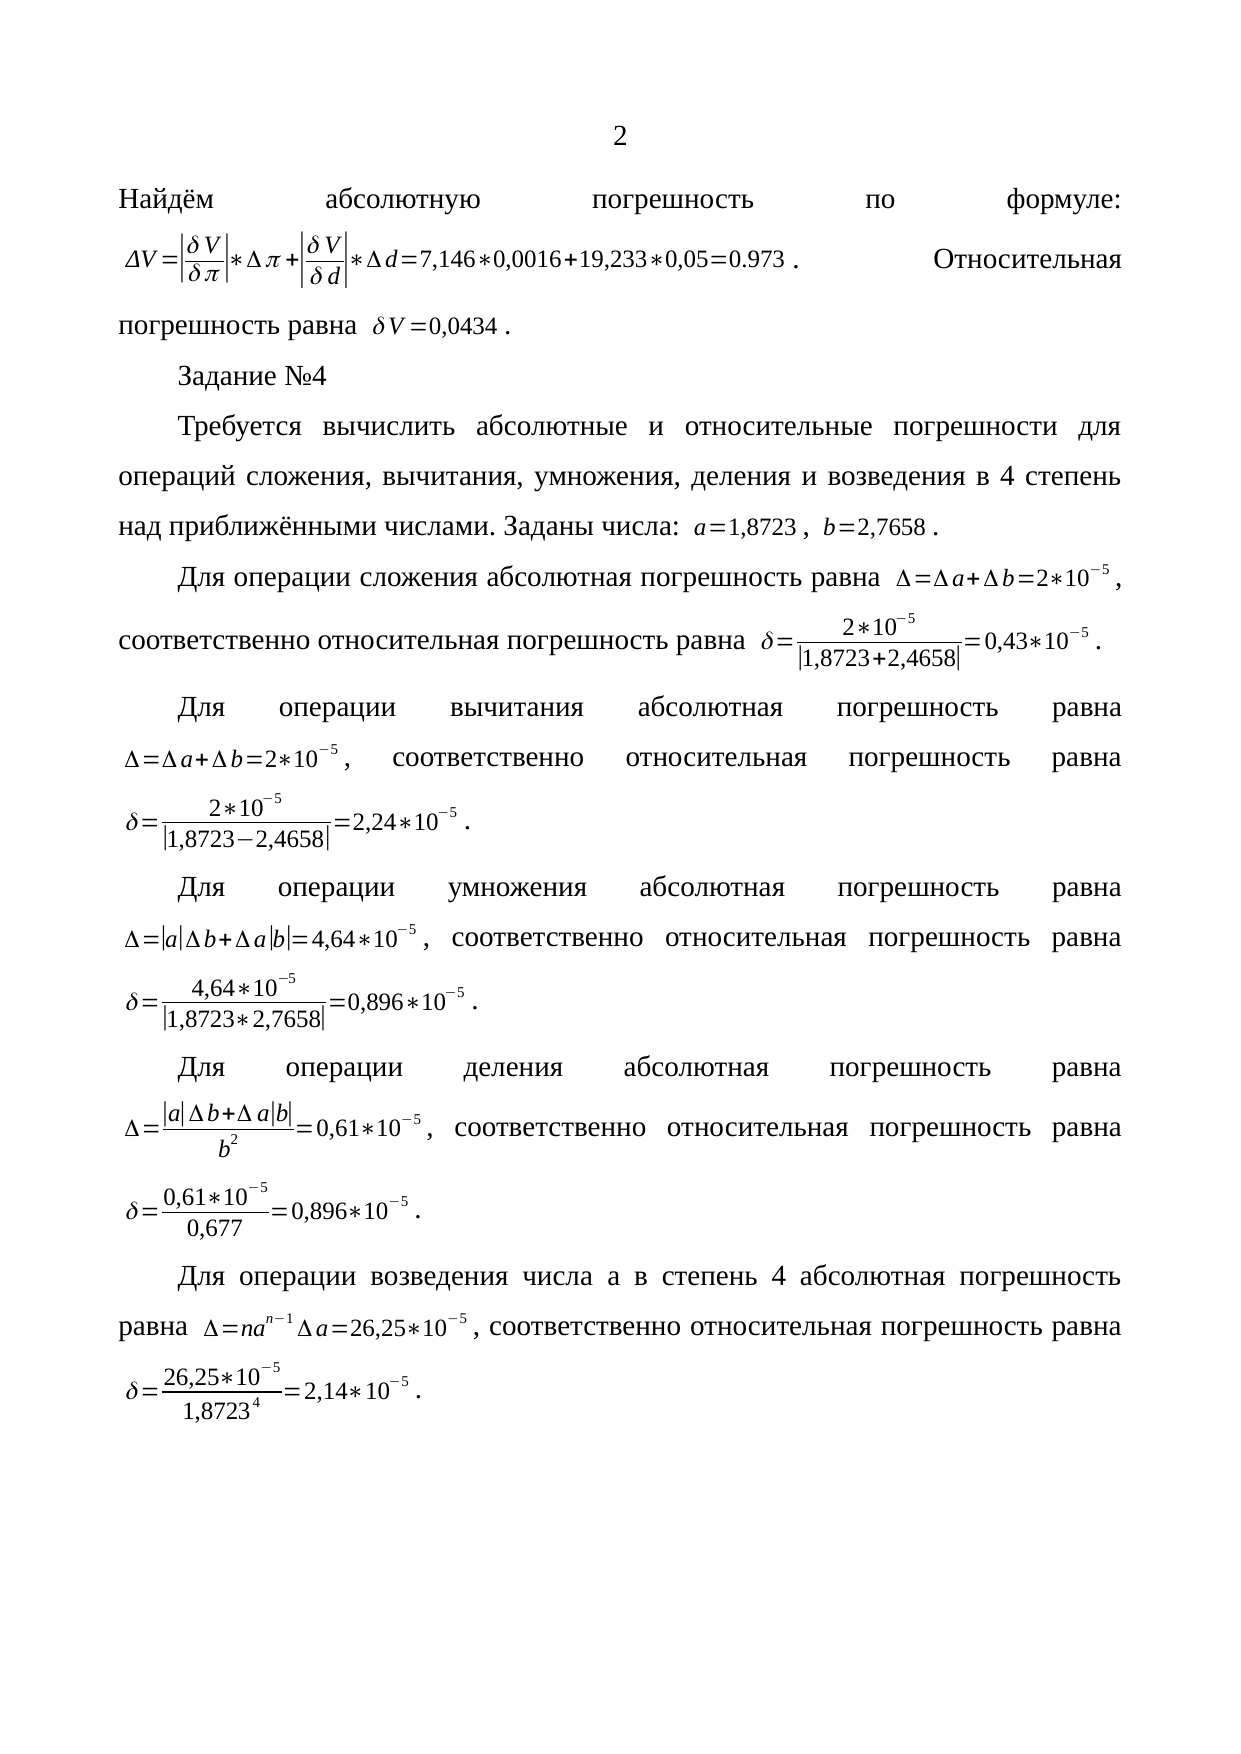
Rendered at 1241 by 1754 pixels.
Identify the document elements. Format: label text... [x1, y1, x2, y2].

text Найдём абсолютную погрешность по формуле: . Относительная погрешность равна . [118, 181, 1122, 341]
text Для операции деления абсолютная погрешность равна , соответственно относительная погрешность равна . [118, 1049, 1122, 1241]
text Задание №4 [118, 358, 1122, 391]
text Для операции умножения абсолютная погрешность равна , соответственно относительная погрешность равна . [118, 869, 1122, 1032]
text Требуется вычислить абсолютные и относительные погрешности для операций сложения, вычитания, умножения, деления и возведения в 4 степень над приближёнными числами. Заданы числа: , . [118, 408, 1122, 542]
text Для операции сложения абсолютная погрешность равна , соответственно относительная погрешность равна . [118, 559, 1122, 672]
text Для операции возведения числа a в степень 4 абсолютная погрешность равна , соответственно относительная погрешность равна . [118, 1258, 1122, 1424]
text Для операции вычитания абсолютная погрешность равна , соответственно относительная погрешность равна . [118, 689, 1122, 852]
